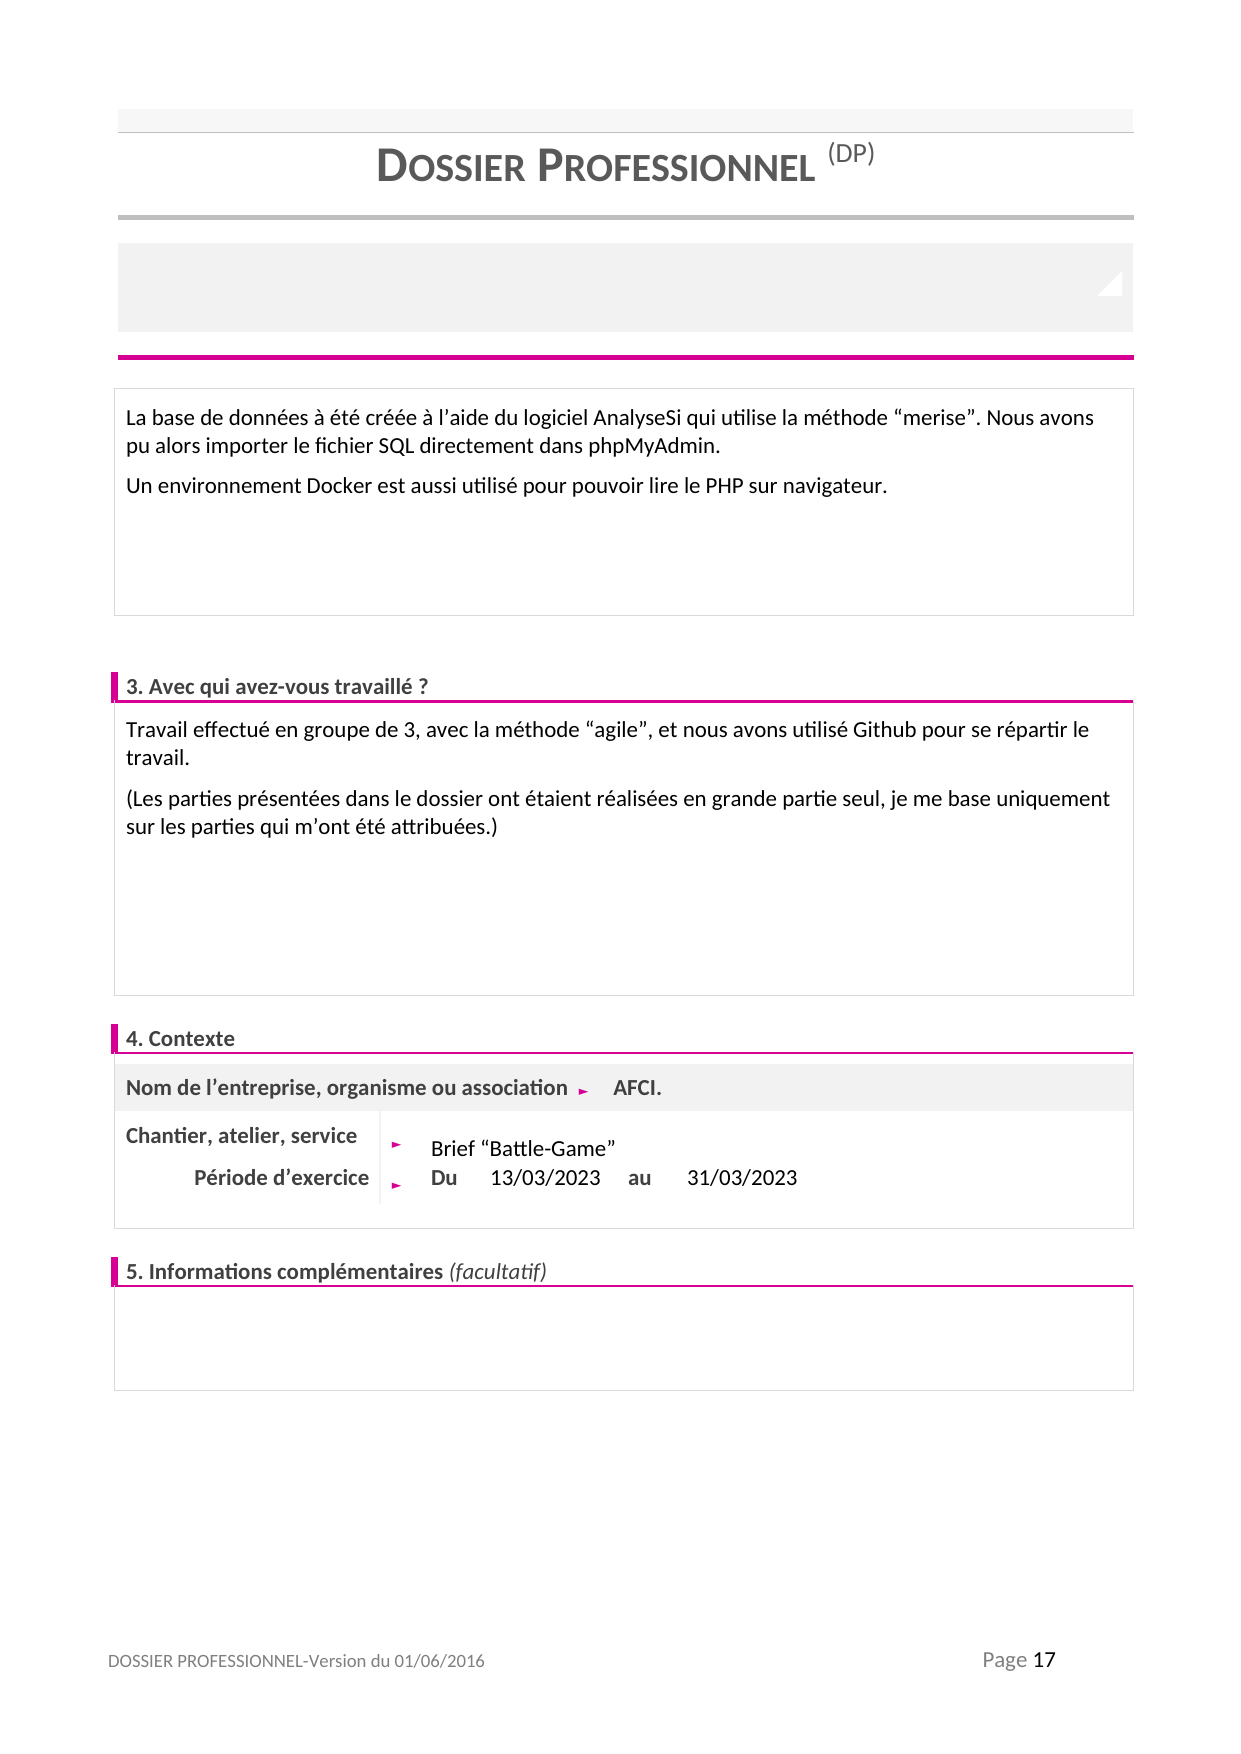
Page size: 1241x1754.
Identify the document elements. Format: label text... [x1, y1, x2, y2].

table_cell [115, 1054, 602, 1064]
table_cell [115, 1287, 1133, 1389]
table_cell [115, 616, 1133, 672]
table_cell 4. Contexte [118, 1024, 1133, 1052]
table_cell Chantier, atelier, service [115, 1121, 379, 1163]
table_cell 31/03/2023 [676, 1163, 1133, 1204]
table_cell Période d’exercice [115, 1163, 379, 1204]
table_cell AFCI. [602, 1064, 1133, 1111]
table_cell ► [381, 1163, 419, 1204]
table_cell La base de données à été créée à l’aide du logiciel AnalyseSi qui utilise la méthode “merise”. Nous avons pu alors importer le fichier SQL directement dans phpMyAdmin. Un environnement Docker est aussi utilisé pour pouvoir lire le PHP sur navigateur. [115, 389, 1133, 615]
table_cell [115, 1229, 1133, 1257]
table_cell Nom de l’entreprise, organisme ou association ► [115, 1064, 602, 1111]
table_cell Du [420, 1163, 479, 1204]
table_cell Brief “Battle-Game” [420, 1121, 1133, 1163]
table_cell 13/03/2023 [479, 1163, 617, 1204]
table_header [366, 1444, 425, 1596]
table_cell Travail effectué en groupe de 3, avec la méthode “agile”, et nous avons utilisé Github pour se répartir le travail. (Les parties présentées dans le dossier ont étaient réalisées en grande partie seul, je me base uniquement sur les parties qui m’ont été attribuées.) [115, 703, 1133, 995]
table_cell 5. Informations complémentaires (facultatif) [118, 1257, 1133, 1285]
table_header [115, 1444, 366, 1596]
table_cell 3. Avec qui avez-vous travaillé ? [118, 672, 1133, 700]
table_cell au [617, 1163, 676, 1204]
table_cell [602, 1054, 1133, 1064]
table_header [425, 1444, 1133, 1596]
table_cell [115, 1204, 1133, 1228]
table_cell [115, 996, 1133, 1024]
table_cell [115, 1111, 379, 1121]
table_cell ► [381, 1121, 419, 1163]
table_cell [381, 1111, 1133, 1121]
